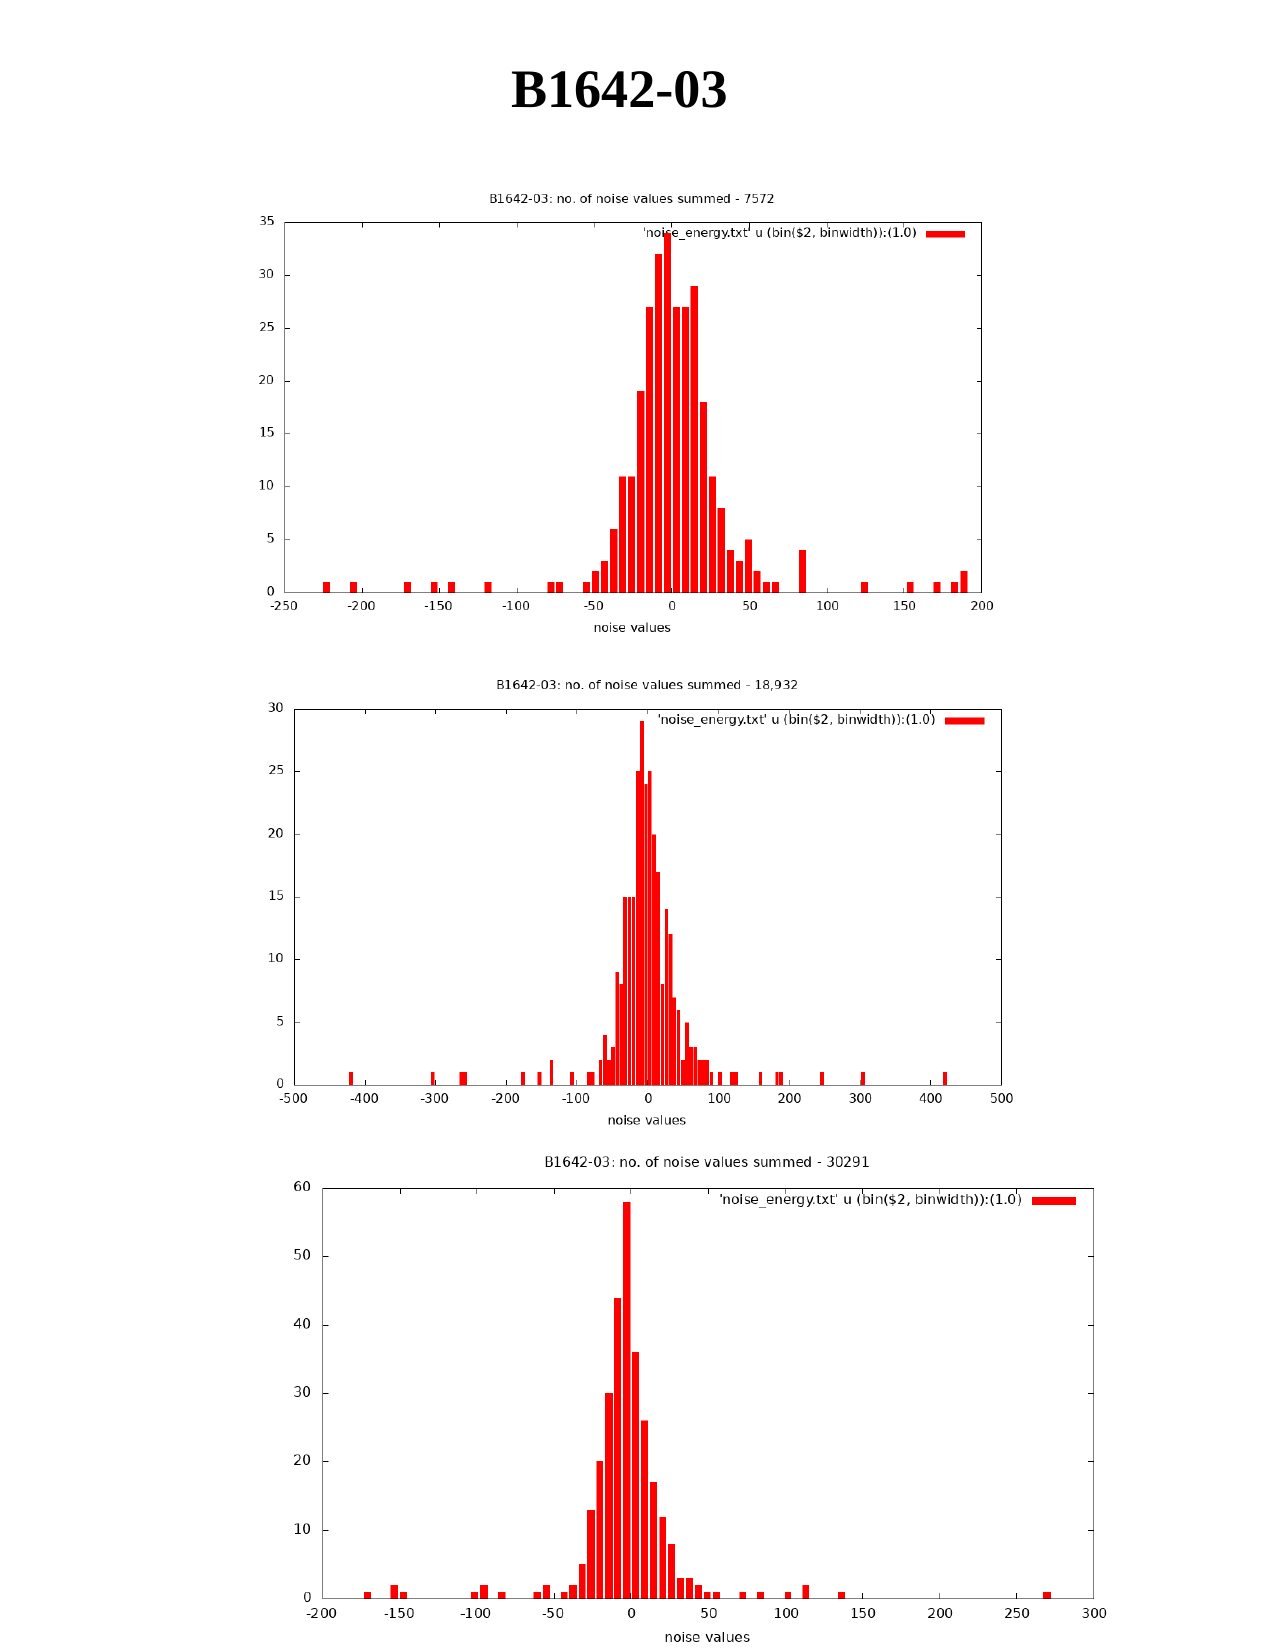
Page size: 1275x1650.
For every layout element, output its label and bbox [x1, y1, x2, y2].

picture [247, 664, 1027, 1132]
picture [238, 178, 1007, 639]
picture [271, 1139, 1122, 1650]
